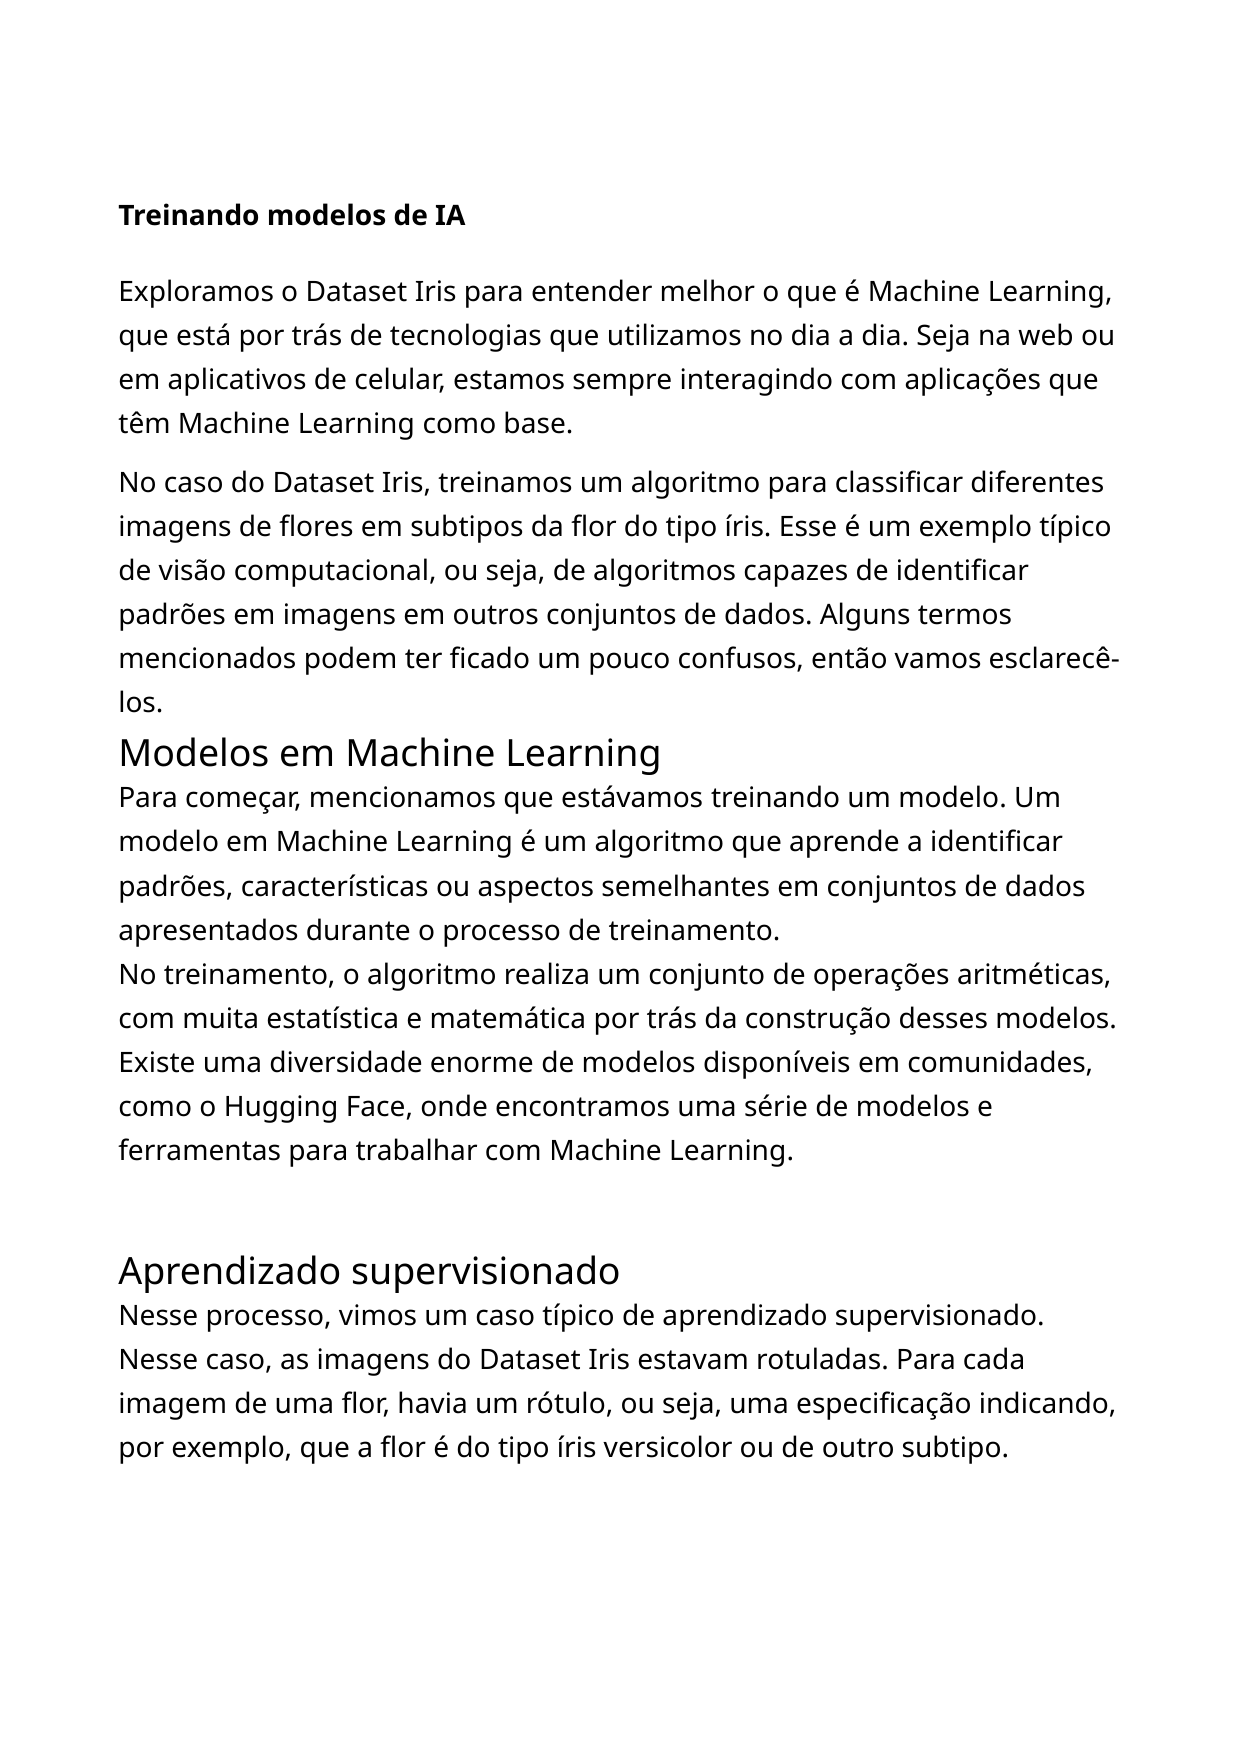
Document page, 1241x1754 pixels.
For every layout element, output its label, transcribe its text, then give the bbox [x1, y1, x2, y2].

subtitle Aprendizado supervisionado [118, 1244, 1122, 1296]
text No treinamento, o algoritmo realiza um conjunto de operações aritméticas, com muita estatística e matemática por trás da construção desses modelos. Existe uma diversidade enorme de modelos disponíveis em comunidades, como o Hugging Face, onde encontramos uma série de modelos e ferramentas para trabalhar com Machine Learning. [118, 954, 1122, 1168]
text Treinando modelos de IA [118, 195, 1122, 233]
text Para começar, mencionamos que estávamos treinando um modelo. Um modelo em Machine Learning é um algoritmo que aprende a identificar padrões, características ou aspectos semelhantes em conjuntos de dados apresentados durante o processo de treinamento. [118, 778, 1122, 948]
text Nesse processo, vimos um caso típico de aprendizado supervisionado. Nesse caso, as imagens do Dataset Iris estavam rotuladas. Para cada imagem de uma flor, havia um rótulo, ou seja, uma especificação indicando, por exemplo, que a flor é do tipo íris versicolor ou de outro subtipo. [118, 1296, 1122, 1466]
text No caso do Dataset Iris, treinamos um algoritmo para classificar diferentes imagens de flores em subtipos da flor do tipo íris. Esse é um exemplo típico de visão computacional, ou seja, de algoritmos capazes de identificar padrões em imagens em outros conjuntos de dados. Alguns termos mencionados podem ter ficado um pouco confusos, então vamos esclarecê-los. [118, 462, 1122, 721]
subtitle Modelos em Machine Learning [118, 727, 1122, 778]
text Exploramos o Dataset Iris para entender melhor o que é Machine Learning, que está por trás de tecnologias que utilizamos no dia a dia. Seja na web ou em aplicativos de celular, estamos sempre interagindo com aplicações que têm Machine Learning como base. [118, 271, 1122, 442]
